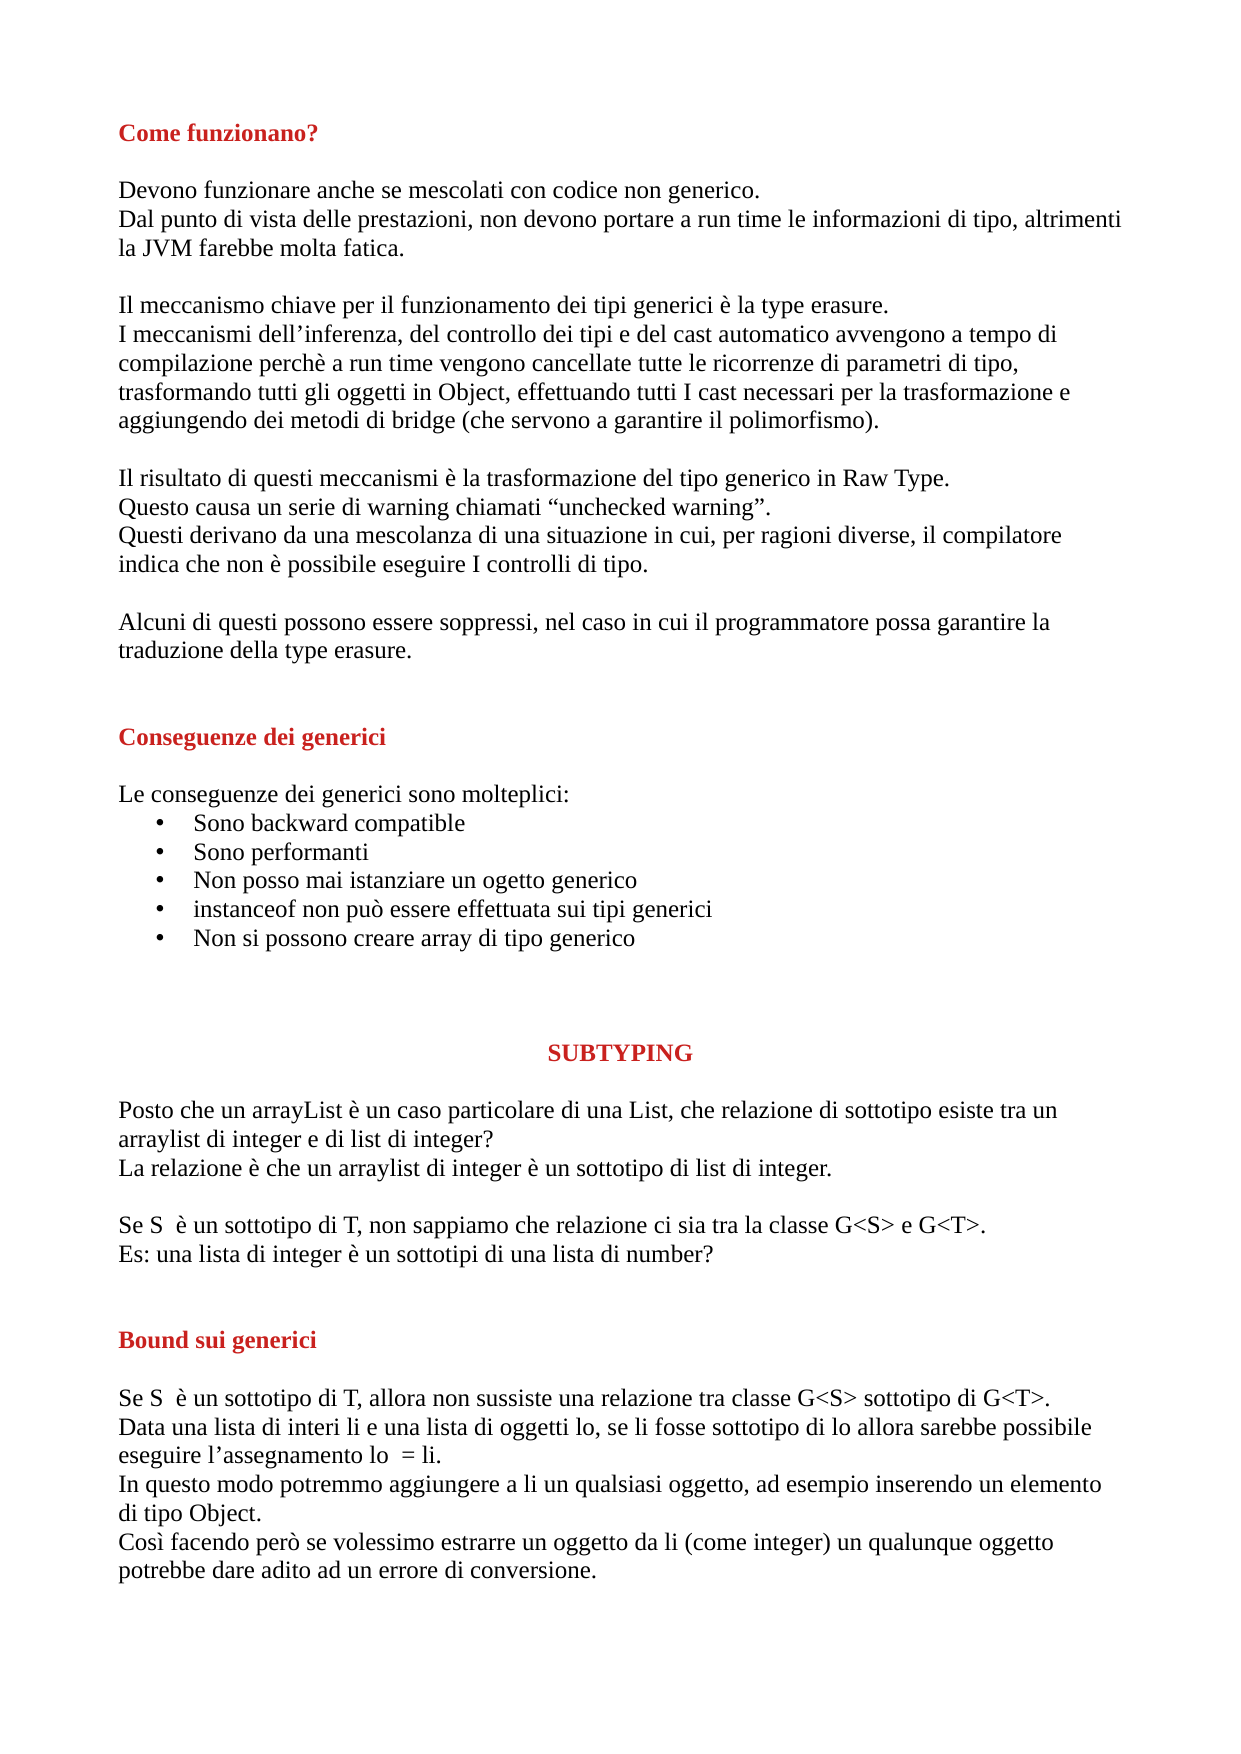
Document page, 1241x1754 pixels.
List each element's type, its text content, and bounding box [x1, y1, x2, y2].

text Se S è un sottotipo di T, allora non sussiste una relazione tra classe G<S> sottotipo di G<T>. [118, 1383, 1122, 1412]
text I meccanismi dell’inferenza, del controllo dei tipi e del cast automatico avvengono a tempo di compilazione perchè a run time vengono cancellate tutte le ricorrenze di parametri di tipo, trasformando tutti gli oggetti in Object, effettuando tutti I cast necessari per la trasformazione e aggiungendo dei metodi di bridge (che servono a garantire il polimorfismo). [118, 319, 1122, 434]
text Alcuni di questi possono essere soppressi, nel caso in cui il programmatore possa garantire la traduzione della type erasure. [118, 607, 1122, 664]
list Sono backward compatible [156, 808, 1122, 837]
text Dal punto di vista delle prestazioni, non devono portare a run time le informazioni di tipo, altrimenti la JVM farebbe molta fatica. [118, 204, 1122, 262]
text Questo causa un serie di warning chiamati “unchecked warning”. [118, 492, 1122, 521]
text Data una lista di interi li e una lista di oggetti lo, se li fosse sottotipo di lo allora sarebbe possibile eseguire l’assegnamento lo = li. [118, 1412, 1122, 1469]
text Il meccanismo chiave per il funzionamento dei tipi generici è la type erasure. [118, 291, 1122, 319]
text Se S è un sottotipo di T, non sappiamo che relazione ci sia tra la classe G<S> e G<T>. [118, 1211, 1122, 1239]
text Devono funzionare anche se mescolati con codice non generico. [118, 176, 1122, 204]
text Il risultato di questi meccanismi è la trasformazione del tipo generico in Raw Type. [118, 463, 1122, 492]
text Posto che un arrayList è un caso particolare di una List, che relazione di sottotipo esiste tra un arraylist di integer e di list di integer? [118, 1096, 1122, 1153]
text Bound sui generici [118, 1326, 1122, 1354]
text SUBTYPING [118, 1038, 1122, 1067]
text Come funzionano? [118, 118, 1122, 147]
list Non si possono creare array di tipo generico [156, 923, 1122, 952]
text Questi derivano da una mescolanza di una situazione in cui, per ragioni diverse, il compilatore indica che non è possibile eseguire I controlli di tipo. [118, 521, 1122, 578]
list instanceof non può essere effettuata sui tipi generici [156, 894, 1122, 923]
text Conseguenze dei generici [118, 722, 1122, 751]
text La relazione è che un arraylist di integer è un sottotipo di list di integer. [118, 1153, 1122, 1182]
text Es: una lista di integer è un sottotipi di una lista di number? [118, 1239, 1122, 1268]
list Sono performanti [156, 837, 1122, 866]
text In questo modo potremmo aggiungere a li un qualsiasi oggetto, ad esempio inserendo un elemento di tipo Object. [118, 1469, 1122, 1527]
text Così facendo però se volessimo estrarre un oggetto da li (come integer) un qualunque oggetto potrebbe dare adito ad un errore di conversione. [118, 1527, 1122, 1584]
list Non posso mai istanziare un ogetto generico [156, 866, 1122, 894]
text Le conseguenze dei generici sono molteplici: [118, 779, 1122, 808]
